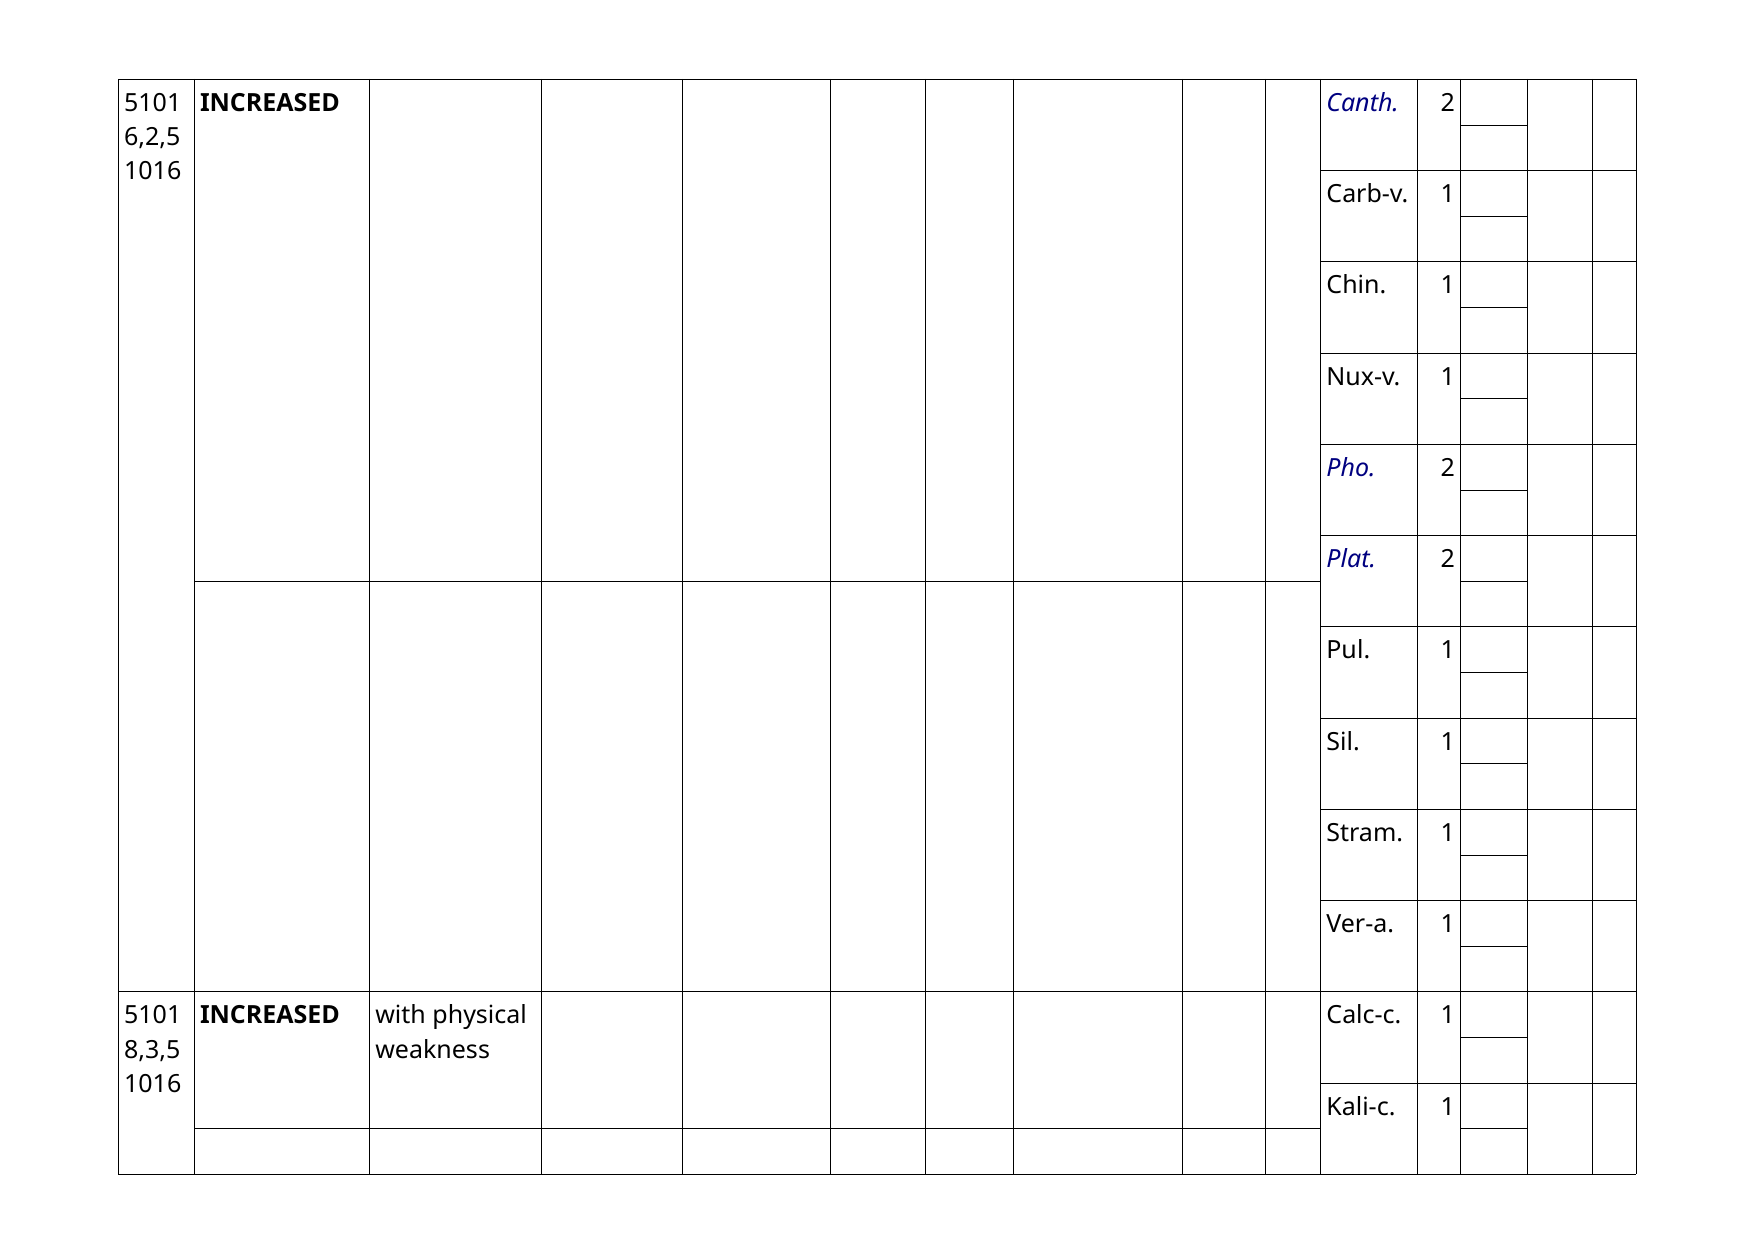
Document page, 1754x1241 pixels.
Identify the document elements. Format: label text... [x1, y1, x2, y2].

table_cell Kali-c. [1321, 1084, 1417, 1174]
table_cell [1183, 582, 1265, 991]
table_cell [1183, 80, 1265, 581]
table_cell [831, 992, 925, 1128]
table_cell [1528, 992, 1592, 1083]
table_cell increased [195, 992, 369, 1128]
table_cell [1183, 992, 1265, 1128]
table_cell [1014, 992, 1182, 1128]
table_cell [1461, 764, 1527, 809]
table_cell 1 [1418, 719, 1460, 809]
table_cell [1266, 80, 1320, 581]
table_cell [1461, 217, 1527, 261]
table_cell [1528, 80, 1592, 170]
table_cell 1 [1418, 354, 1460, 444]
table_cell 1 [1418, 262, 1460, 353]
table_cell 1 [1418, 810, 1460, 900]
table_cell [1461, 80, 1527, 124]
table_cell 1 [1418, 992, 1460, 1083]
table_cell [1461, 1038, 1527, 1083]
table_cell Pul. [1321, 627, 1417, 718]
table_cell [1461, 673, 1527, 718]
table_cell Pho. [1321, 445, 1417, 535]
table_cell [683, 80, 830, 581]
table_cell [195, 582, 369, 991]
table_cell [370, 80, 541, 581]
table_cell 51018,3,51016 [119, 992, 194, 1174]
table_cell 51016,2,51016 [119, 80, 194, 991]
table_cell [683, 1129, 830, 1174]
table_cell 1 [1418, 1084, 1460, 1174]
table_cell [1593, 262, 1636, 353]
table_cell with physical weakness [370, 992, 541, 1128]
table_cell [683, 992, 830, 1128]
table_cell [1461, 627, 1527, 672]
table_cell [1461, 399, 1527, 444]
table_cell [1593, 354, 1636, 444]
table_cell [926, 1129, 1013, 1174]
table_cell 1 [1418, 627, 1460, 718]
table_cell [1461, 992, 1527, 1037]
table_cell [1593, 445, 1636, 535]
table_cell [831, 80, 925, 581]
table_cell [1593, 171, 1636, 261]
table_cell 1 [1418, 901, 1460, 991]
table_cell [1014, 80, 1182, 581]
table_cell [1593, 992, 1636, 1083]
table_cell [1593, 627, 1636, 718]
table_cell [370, 582, 541, 991]
table_cell Plat. [1321, 536, 1417, 626]
table_cell [926, 992, 1013, 1128]
table_cell Canth. [1321, 80, 1417, 170]
table_cell [1266, 582, 1320, 991]
table_cell [1528, 171, 1592, 261]
table_cell [370, 1129, 541, 1174]
table_cell [1461, 354, 1527, 398]
table_cell [1593, 536, 1636, 626]
table_cell increased [195, 80, 369, 581]
table_cell [195, 1129, 369, 1174]
table_cell [1593, 80, 1636, 170]
table_cell [1461, 262, 1527, 307]
table_cell [1528, 445, 1592, 535]
table_cell [1528, 901, 1592, 991]
table_cell [1461, 445, 1527, 489]
table_cell [1461, 947, 1527, 991]
table_cell [831, 582, 925, 991]
table_cell Stram. [1321, 810, 1417, 900]
table_cell Sil. [1321, 719, 1417, 809]
table_cell [1528, 810, 1592, 900]
table_cell Chin. [1321, 262, 1417, 353]
table_cell [1528, 354, 1592, 444]
table_cell [1461, 582, 1527, 626]
table_cell Nux-v. [1321, 354, 1417, 444]
table_cell [1183, 1129, 1265, 1174]
table_cell [1461, 719, 1527, 763]
table_cell [1461, 1084, 1527, 1128]
table_cell [926, 582, 1013, 991]
table_cell [1593, 1084, 1636, 1174]
table_cell [1461, 491, 1527, 535]
table_cell [542, 582, 682, 991]
table_cell [1528, 262, 1592, 353]
table_cell 2 [1418, 80, 1460, 170]
table_cell [1593, 901, 1636, 991]
table_cell [1461, 810, 1527, 854]
table_cell [542, 80, 682, 581]
table_cell [1014, 1129, 1182, 1174]
table_cell [542, 1129, 682, 1174]
table_cell [926, 80, 1013, 581]
table_cell [1461, 171, 1527, 216]
table_cell [831, 1129, 925, 1174]
table_cell [1528, 536, 1592, 626]
table_cell [683, 582, 830, 991]
table_cell [1528, 627, 1592, 718]
table_cell [1461, 536, 1527, 581]
table_cell [1014, 582, 1182, 991]
table_cell [1528, 719, 1592, 809]
table_cell [1266, 1129, 1320, 1174]
table_cell [1528, 1084, 1592, 1174]
table_cell [1266, 992, 1320, 1128]
table_cell [1461, 901, 1527, 946]
table_cell [542, 992, 682, 1128]
table_cell [1461, 308, 1527, 353]
table_cell [1461, 126, 1527, 170]
table_cell 2 [1418, 445, 1460, 535]
table_cell Carb-v. [1321, 171, 1417, 261]
table_cell Ver-a. [1321, 901, 1417, 991]
table_cell [1461, 1129, 1527, 1174]
table_cell [1461, 856, 1527, 900]
table_cell 2 [1418, 536, 1460, 626]
table_cell [1593, 719, 1636, 809]
table_cell [1593, 810, 1636, 900]
table_cell 1 [1418, 171, 1460, 261]
table_cell Calc-c. [1321, 992, 1417, 1083]
